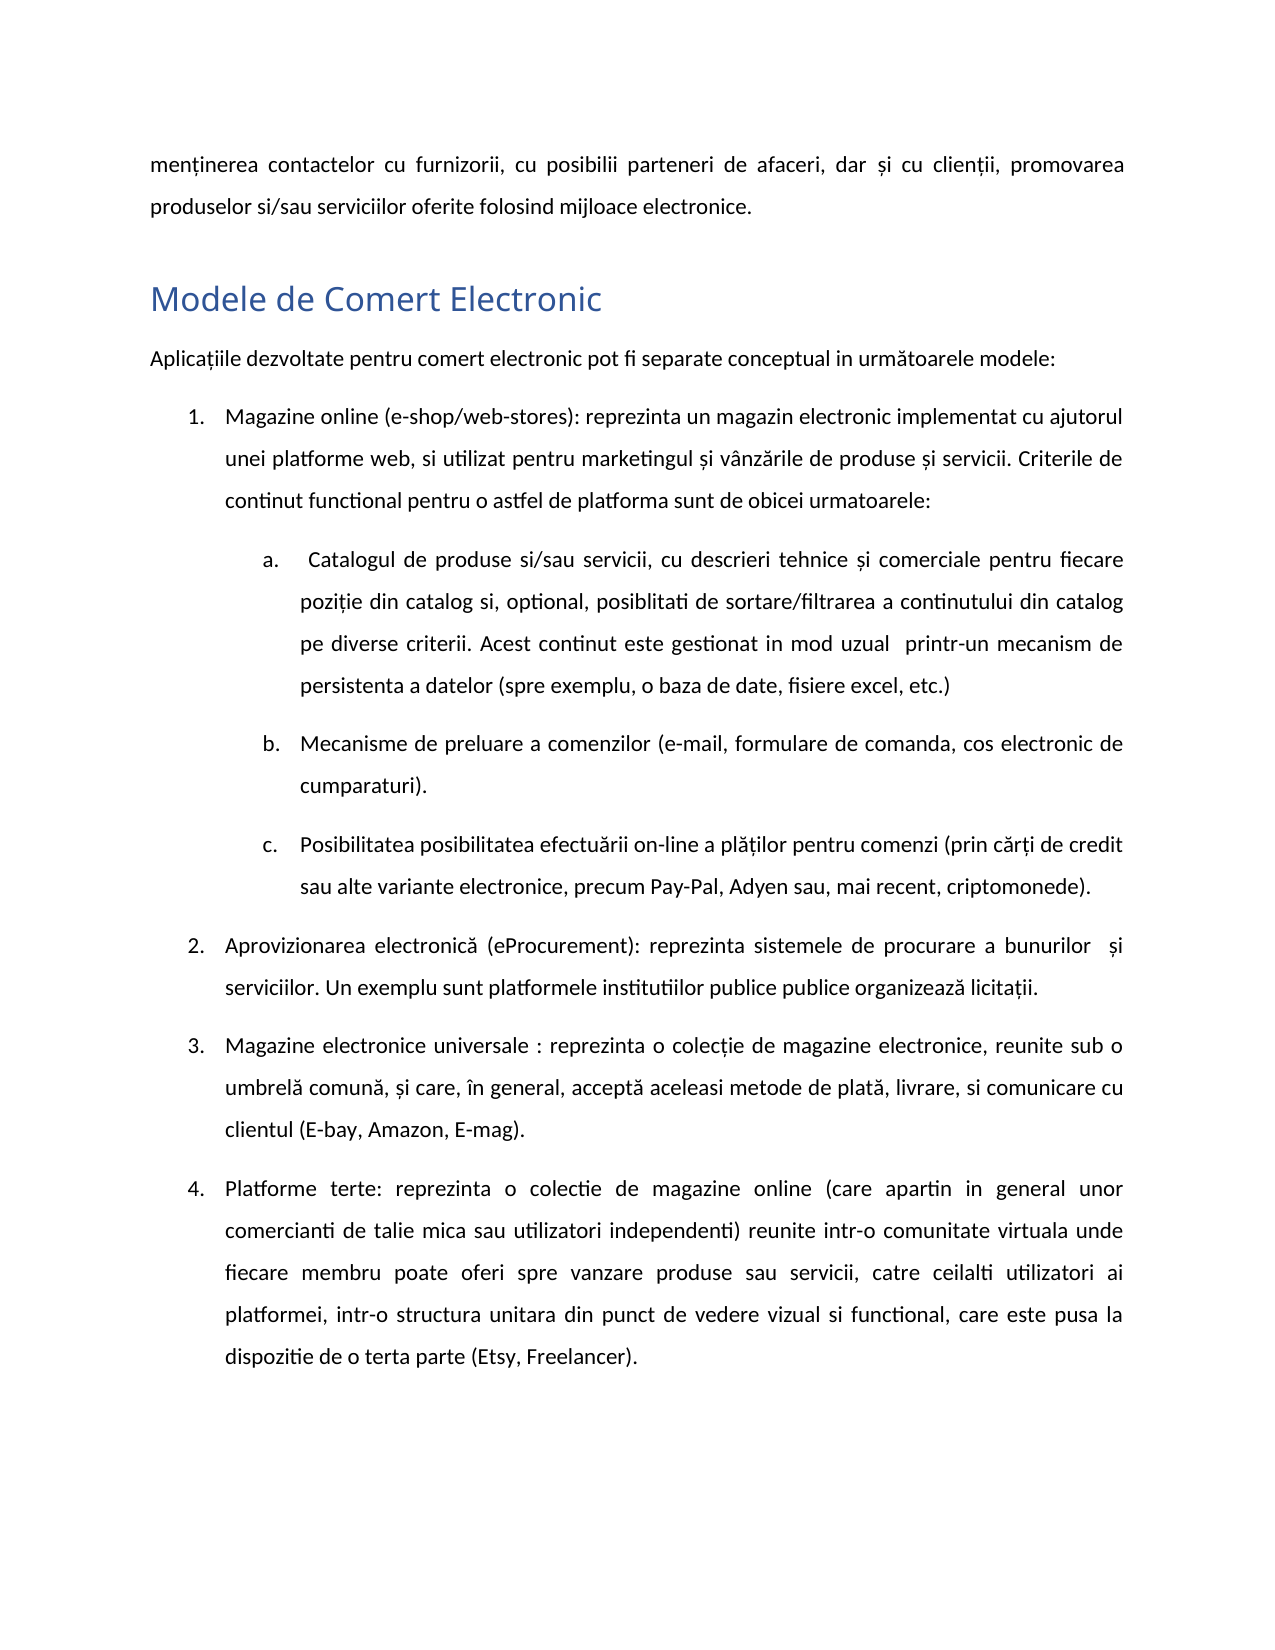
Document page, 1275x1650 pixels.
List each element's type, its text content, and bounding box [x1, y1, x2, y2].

list Platforme terte: reprezinta o colectie de magazine online (care apartin in general unor comercianti de talie mica sau utilizatori independenti) reunite intr-o comunitate virtuala unde fiecare membru poate oferi spre vanzare produse sau servicii, catre ceilalti utilizatori ai platformei, intr-o structura unitara din punct de vedere vizual si functional, care este pusa la dispozitie de o terta parte (Etsy, Freelancer). [187, 1174, 1125, 1370]
list Mecanisme de preluare a comenzilor (e-mail, formulare de comanda, cos electronic de cumparaturi). [262, 729, 1125, 799]
list Magazine online (e-shop/web-stores): reprezinta un magazin electronic implementat cu ajutorul unei platforme web, si utilizat pentru marketingul şi vânzările de produse şi servicii. Criterile de continut functional pentru o astfel de platforma sunt de obicei urmatoarele: [187, 402, 1125, 514]
list Catalogul de produse si/sau servicii, cu descrieri tehnice şi comerciale pentru fiecare poziţie din catalog si, optional, posiblitati de sortare/filtrarea a continutului din catalog pe diverse criterii. Acest continut este gestionat in mod uzual printr-un mecanism de persistenta a datelor (spre exemplu, o baza de date, fisiere excel, etc.) [262, 545, 1125, 699]
list Posibilitatea posibilitatea efectuării on-line a plăţilor pentru comenzi (prin cărţi de credit sau alte variante electronice, precum Pay-Pal, Adyen sau, mai recent, criptomonede). [262, 830, 1125, 900]
text menținerea contactelor cu furnizorii, cu posibilii parteneri de afaceri, dar și cu clienții, promovarea produselor si/sau serviciilor oferite folosind mijloace electronice. [150, 150, 1125, 220]
list Magazine electronice universale : reprezinta o colecţie de magazine electronice, reunite sub o umbrelă comună, şi care, în general, acceptă aceleasi metode de plată, livrare, si comunicare cu clientul (E-bay, Amazon, E-mag). [187, 1031, 1125, 1143]
subtitle Modele de Comert Electronic [150, 276, 1125, 321]
text Aplicaţiile dezvoltate pentru comert electronic pot fi separate conceptual in următoarele modele: [150, 344, 1125, 372]
list Aprovizionarea electronică (eProcurement): reprezinta sistemele de procurare a bunurilor şi serviciilor. Un exemplu sunt platformele institutiilor publice publice organizează licitaţii. [187, 931, 1125, 1001]
